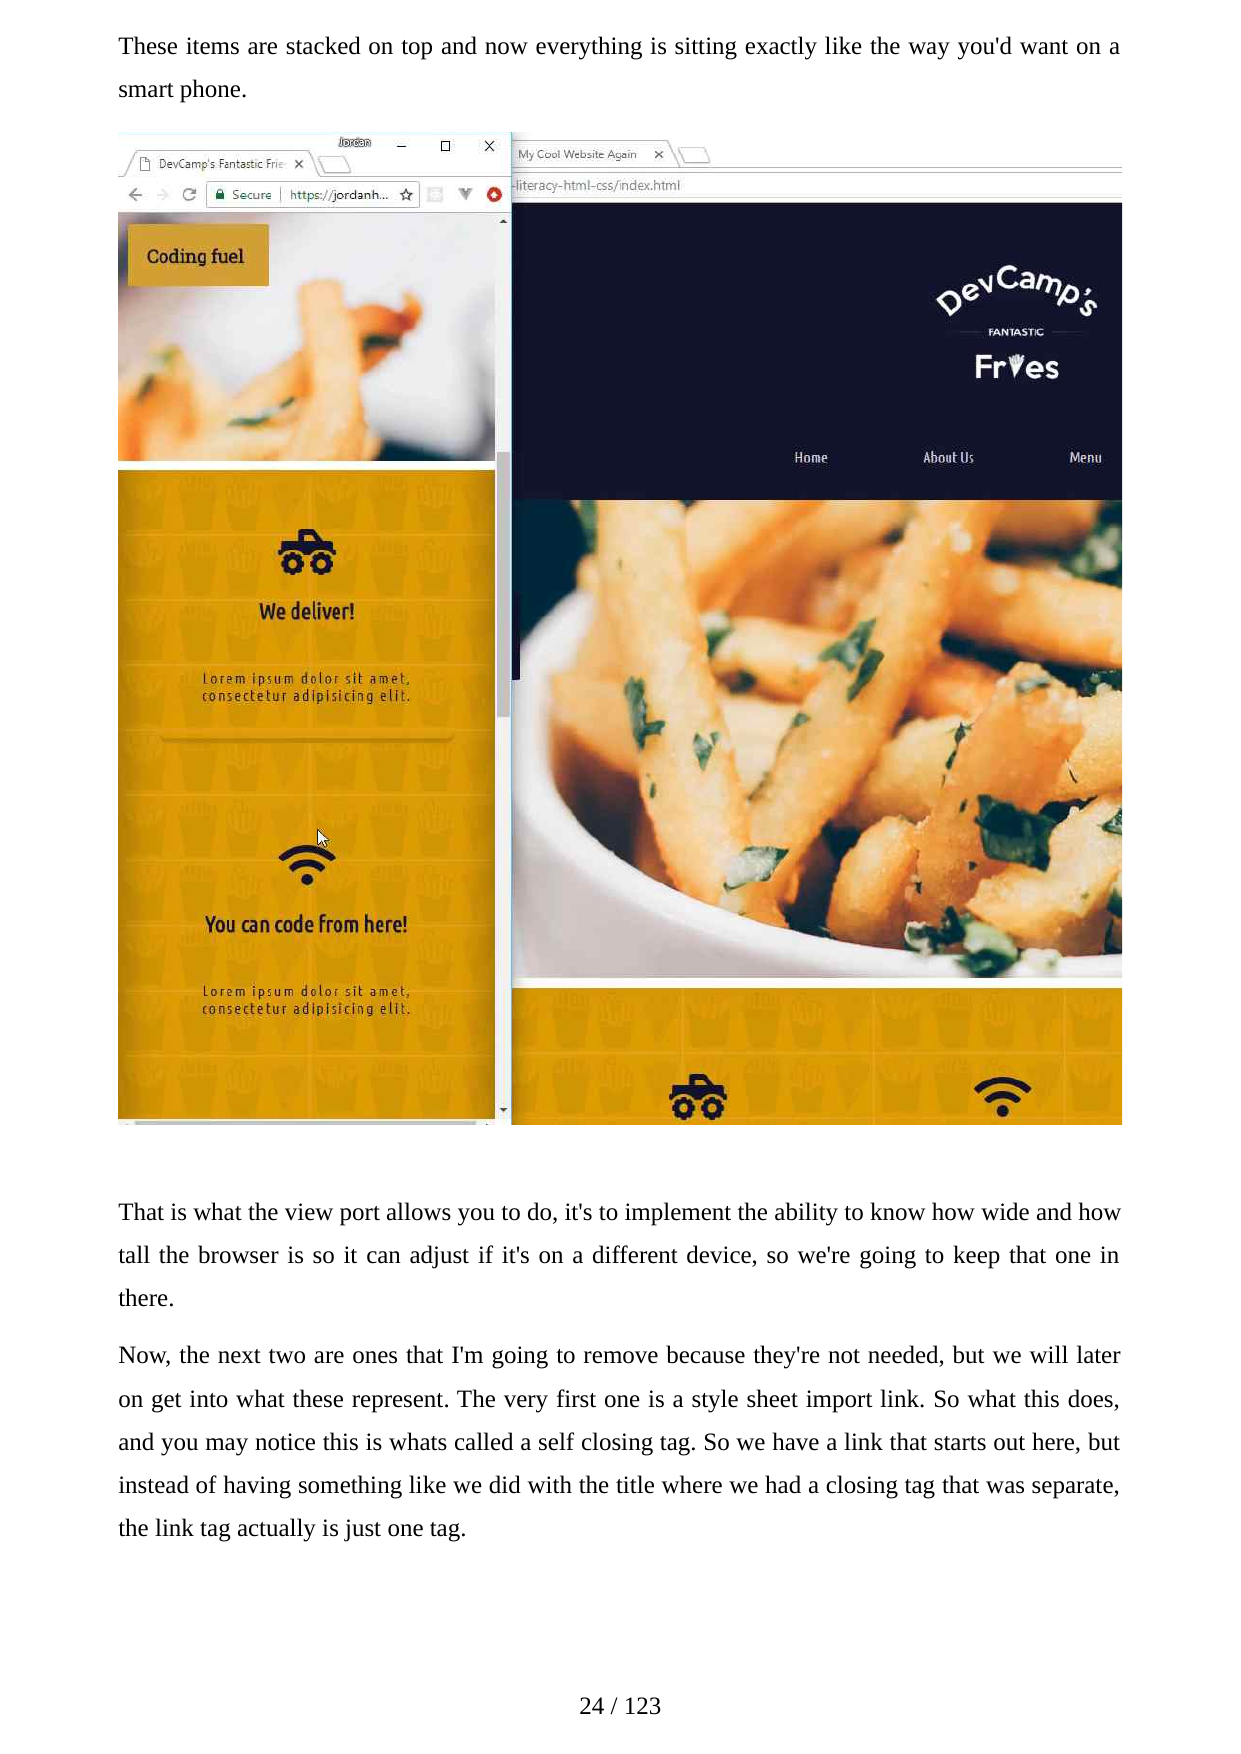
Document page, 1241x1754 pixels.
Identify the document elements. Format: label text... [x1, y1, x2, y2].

picture [118, 132, 1123, 1125]
text That is what the view port allows you to do, it's to implement the ability to know how wide and how tall the browser is so it can adjust if it's on a different device, so we're going to keep that one in there. [118, 1197, 1122, 1312]
text These items are stacked on top and now everything is sitting exactly like the way you'd want on a smart phone. [118, 31, 1122, 103]
text Now, the next two are ones that I'm going to remove because they're not needed, but we will later on get into what these represent. The very first one is a style sheet import link. So what this does, and you may notice this is whats called a self closing tag. So we have a link that starts out here, but instead of having something like we did with the title where we had a closing tag that was separate, the link tag actually is just one tag. [118, 1341, 1122, 1542]
